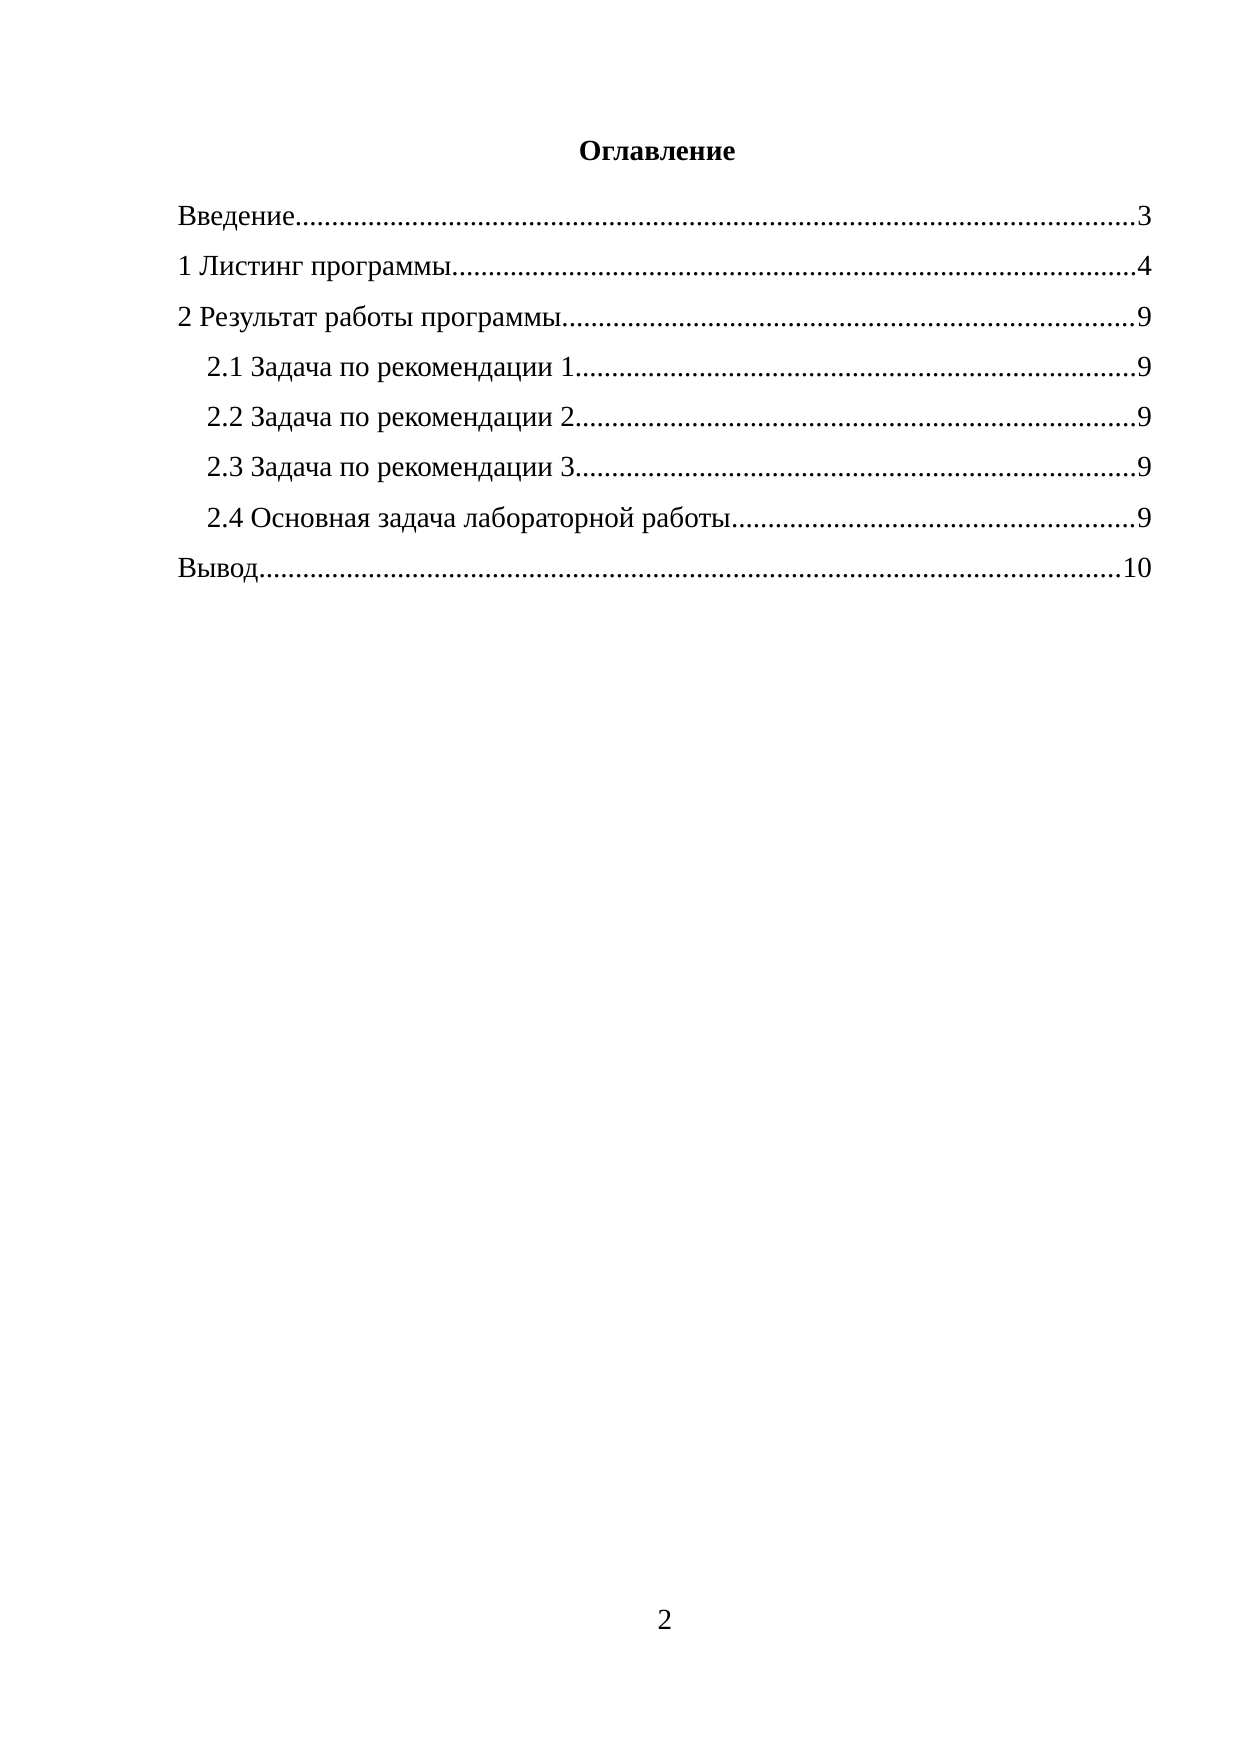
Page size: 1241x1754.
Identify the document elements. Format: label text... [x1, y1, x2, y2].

text Введение 3 [177, 198, 1152, 232]
text 2 Результат работы программы 9 [177, 299, 1152, 332]
text 1 Листинг программы 4 [177, 248, 1152, 282]
text 2.2 Задача по рекомендации 2 9 [207, 399, 1152, 433]
text 2.1 Задача по рекомендации 1 9 [207, 349, 1152, 382]
text Вывод 10 [177, 550, 1152, 584]
text 2.4 Основная задача лабораторной работы 9 [207, 500, 1152, 533]
text 2.3 Задача по рекомендации 3 9 [207, 449, 1152, 483]
title Оглавление [251, 133, 1063, 166]
